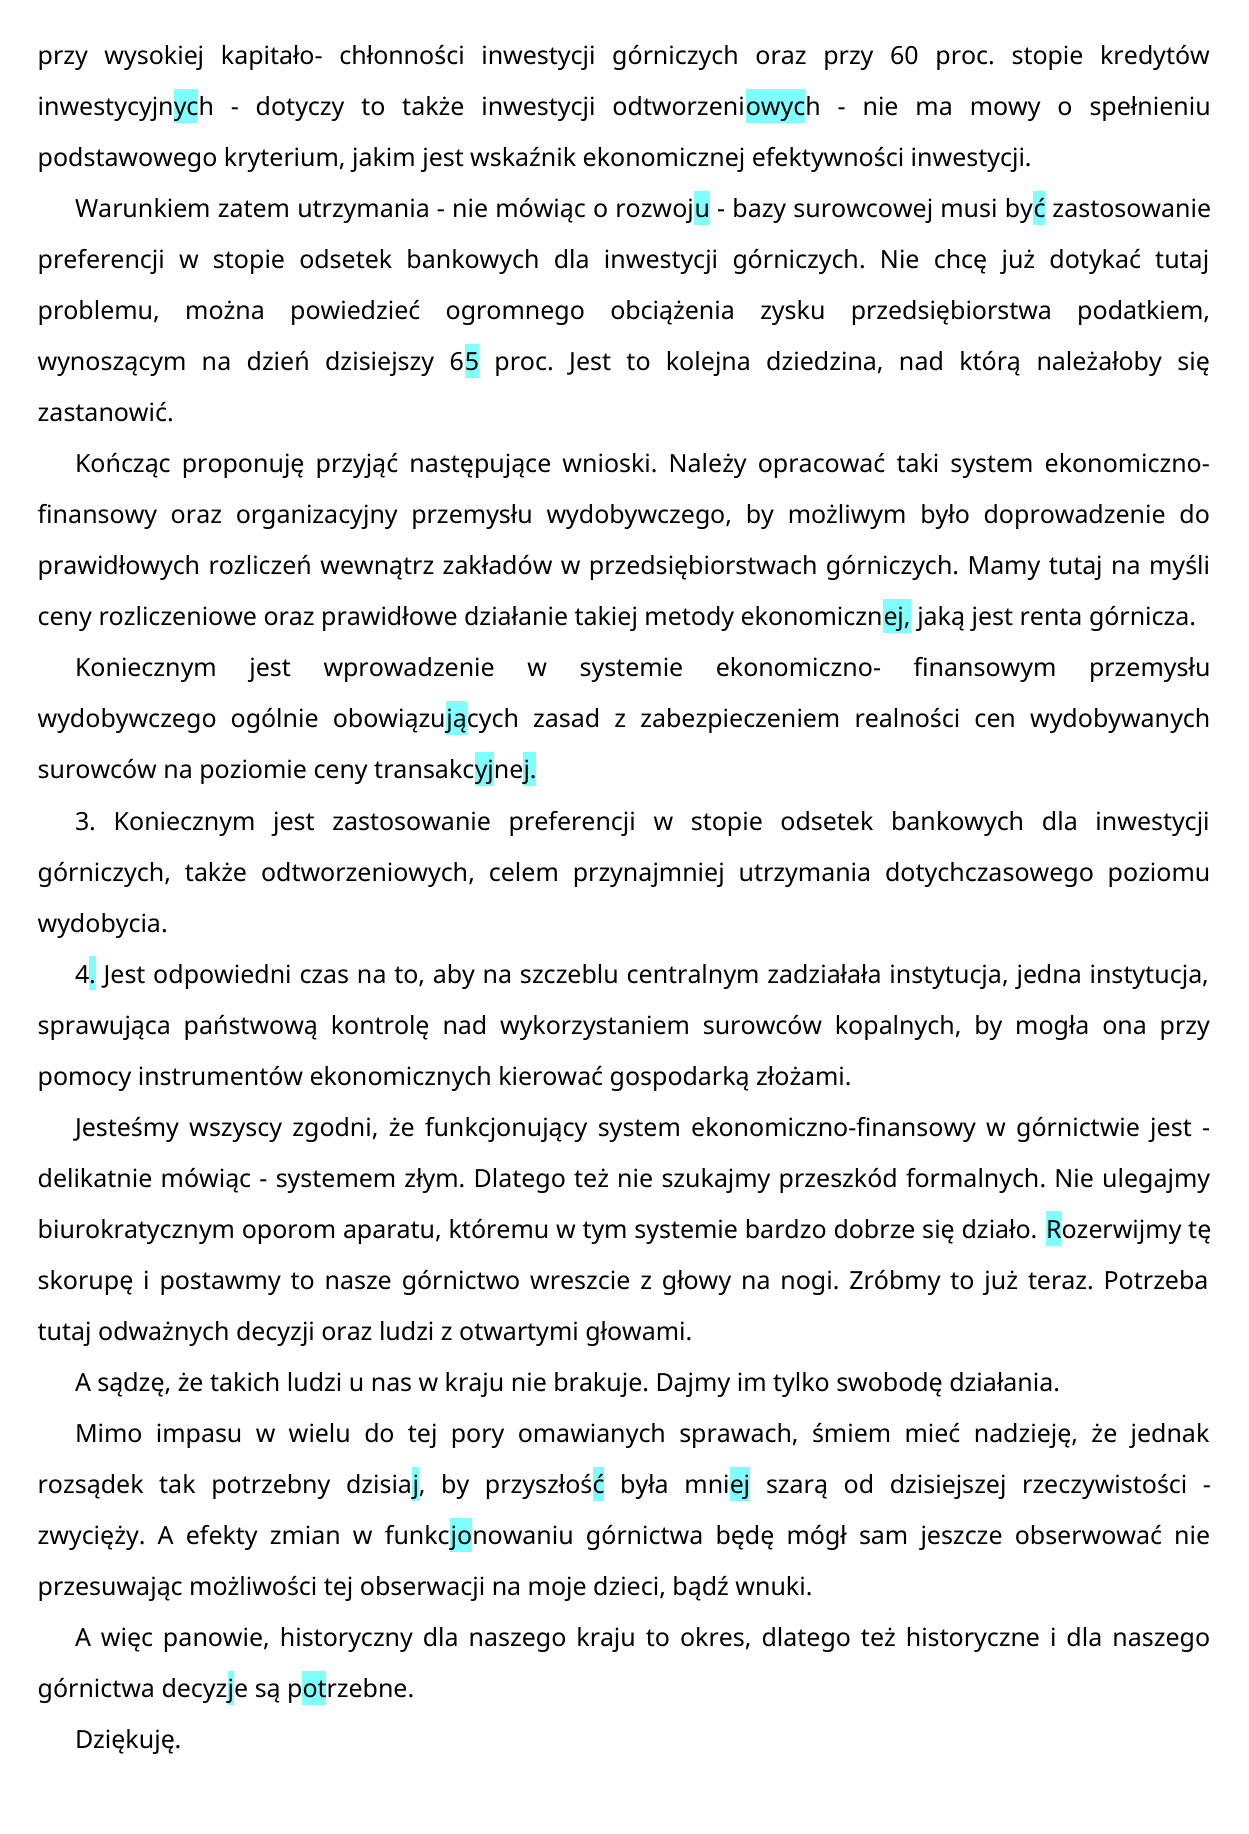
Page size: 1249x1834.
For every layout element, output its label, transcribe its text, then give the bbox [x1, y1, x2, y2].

text Jesteśmy wszyscy zgodni, że funkcjonujący system ekonomiczno-finansowy w górnictwie jest - delikatnie mówiąc - systemem złym. Dlatego też nie szukajmy przeszkód formalnych. Nie ulegajmy biurokratycznym oporom aparatu, któremu w tym systemie bardzo dobrze się działo. Rozerwijmy tę skorupę i postawmy to nasze górnictwo wreszcie z głowy na nogi. Zróbmy to już teraz. Potrzeba tutaj odważnych decyzji oraz ludzi z otwartymi głowami. [37, 1109, 1211, 1348]
text 3. Koniecznym jest zastosowanie preferencji w stopie odsetek bankowych dla inwestycji górniczych, także odtworzeniowych, celem przynajmniej utrzymania dotychczasowego poziomu wydobycia. [37, 803, 1211, 939]
text A sądzę, że takich ludzi u nas w kraju nie brakuje. Dajmy im tylko swobodę działania. [37, 1364, 1211, 1399]
text Mimo impasu w wielu do tej pory omawianych sprawach, śmiem mieć nadzieję, że jednak rozsądek tak potrzebny dzisiaj, by przyszłość była mniej szarą od dzisiejszej rzeczywistości - zwycięży. A efekty zmian w funkcjonowaniu górnictwa będę mógł sam jeszcze obserwować nie przesuwając możliwości tej obserwacji na moje dzieci, bądź wnuki. [37, 1416, 1211, 1603]
text Koniecznym jest wprowadzenie w systemie ekonomiczno- finansowym przemysłu wydobywczego ogólnie obowiązujących zasad z zabezpieczeniem realności cen wydobywanych surowców na poziomie ceny transakcyjnej. [37, 650, 1211, 786]
text Dziękuję. [37, 1722, 1211, 1756]
text A więc panowie, historyczny dla naszego kraju to okres, dlatego też historyczne i dla naszego górnictwa decyzje są potrzebne. [37, 1620, 1211, 1705]
text Kończąc proponuję przyjąć następujące wnioski. Należy opracować taki system ekonomiczno-finansowy oraz organizacyjny przemysłu wydobywczego, by możliwym było doprowadzenie do prawidłowych rozliczeń wewnątrz zakładów w przedsiębiorstwach górniczych. Mamy tutaj na myśli ceny rozliczeniowe oraz prawidłowe działanie takiej metody ekonomicznej, jaką jest renta górnicza. [37, 446, 1211, 633]
text przy wysokiej kapitało- chłonności inwestycji górniczych oraz przy 60 proc. stopie kredytów inwestycyjnych - dotyczy to także inwestycji odtworzeniowych - nie ma mowy o spełnieniu podstawowego kryterium, jakim jest wskaźnik ekonomicznej efektywności inwestycji. [37, 37, 1211, 174]
text 4. Jest odpowiedni czas na to, aby na szczeblu centralnym zadziałała instytucja, jedna instytucja, sprawująca państwową kontrolę nad wykorzystaniem surowców kopalnych, by mogła ona przy pomocy instrumentów ekonomicznych kierować gospodarką złożami. [37, 956, 1211, 1092]
text Warunkiem zatem utrzymania - nie mówiąc o rozwoju - bazy surowcowej musi być zastosowanie preferencji w stopie odsetek bankowych dla inwestycji górniczych. Nie chcę już dotykać tutaj problemu, można powiedzieć ogromnego obciążenia zysku przedsiębiorstwa podatkiem, wynoszącym na dzień dzisiejszy 65 proc. Jest to kolejna dziedzina, nad którą należałoby się zastanowić. [37, 191, 1211, 429]
